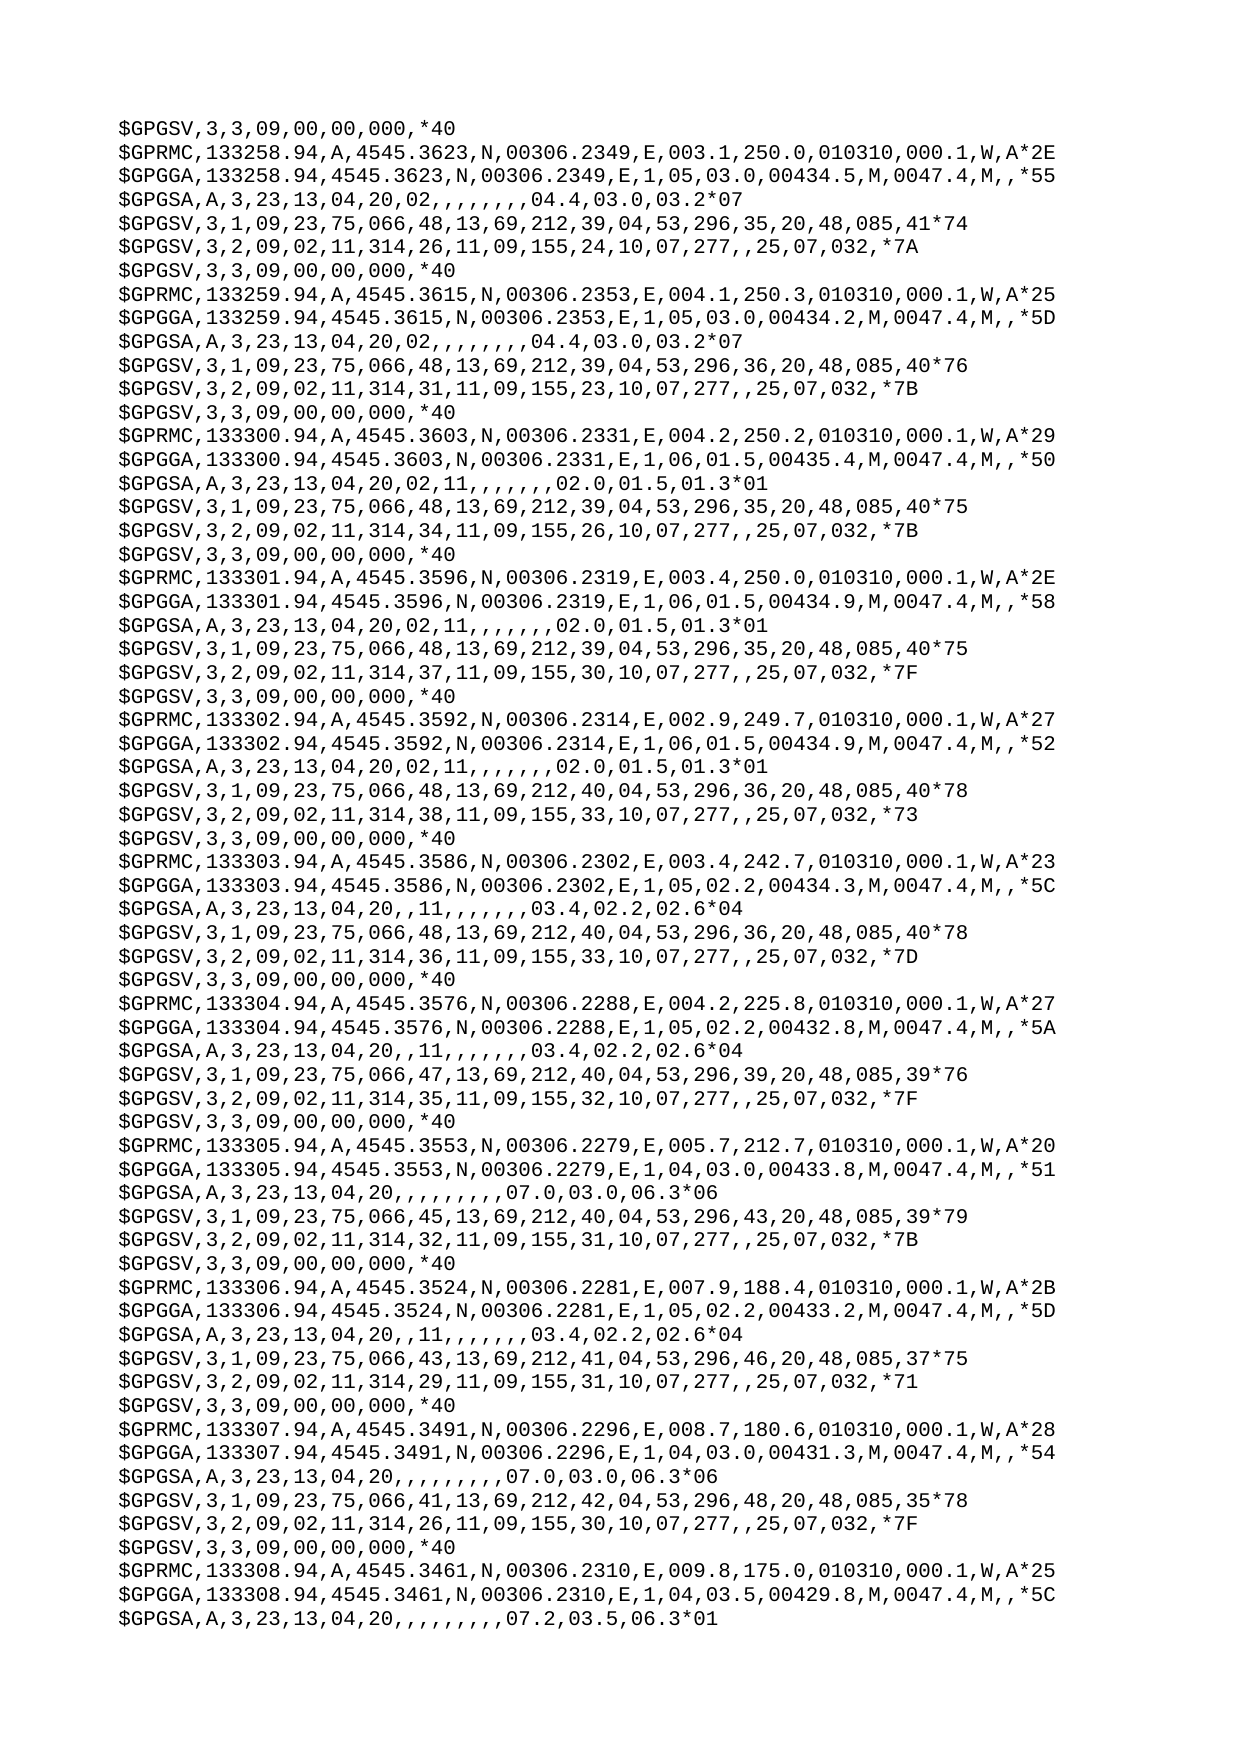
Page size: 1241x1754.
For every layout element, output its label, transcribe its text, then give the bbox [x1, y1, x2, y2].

text $GPGSV,3,3,09,00,00,000,*40 [118, 544, 1122, 567]
text $GPGSV,3,1,09,23,75,066,45,13,69,212,40,04,53,296,43,20,48,085,39*79 [118, 1206, 1122, 1229]
text $GPGSA,A,3,23,13,04,20,,11,,,,,,,03.4,02.2,02.6*04 [118, 1324, 1122, 1348]
text $GPGSV,3,2,09,02,11,314,37,11,09,155,30,10,07,277,,25,07,032,*7F [118, 662, 1122, 686]
text $GPRMC,133302.94,A,4545.3592,N,00306.2314,E,002.9,249.7,010310,000.1,W,A*27 [118, 709, 1122, 733]
text $GPGSV,3,2,09,02,11,314,34,11,09,155,26,10,07,277,,25,07,032,*7B [118, 520, 1122, 544]
text $GPGSV,3,3,09,00,00,000,*40 [118, 1395, 1122, 1419]
text $GPGGA,133258.94,4545.3623,N,00306.2349,E,1,05,03.0,00434.5,M,0047.4,M,,*55 [118, 165, 1122, 189]
text $GPGSA,A,3,23,13,04,20,,,,,,,,,07.2,03.5,06.3*01 [118, 1608, 1122, 1631]
text $GPRMC,133307.94,A,4545.3491,N,00306.2296,E,008.7,180.6,010310,000.1,W,A*28 [118, 1419, 1122, 1442]
text $GPGSA,A,3,23,13,04,20,,,,,,,,,07.0,03.0,06.3*06 [118, 1182, 1122, 1206]
text $GPRMC,133305.94,A,4545.3553,N,00306.2279,E,005.7,212.7,010310,000.1,W,A*20 [118, 1135, 1122, 1158]
text $GPGSV,3,1,09,23,75,066,48,13,69,212,39,04,53,296,35,20,48,085,41*74 [118, 213, 1122, 236]
text $GPGSV,3,1,09,23,75,066,48,13,69,212,40,04,53,296,36,20,48,085,40*78 [118, 780, 1122, 804]
text $GPGGA,133259.94,4545.3615,N,00306.2353,E,1,05,03.0,00434.2,M,0047.4,M,,*5D [118, 307, 1122, 331]
text $GPGGA,133305.94,4545.3553,N,00306.2279,E,1,04,03.0,00433.8,M,0047.4,M,,*51 [118, 1158, 1122, 1182]
text $GPRMC,133308.94,A,4545.3461,N,00306.2310,E,009.8,175.0,010310,000.1,W,A*25 [118, 1561, 1122, 1584]
text $GPGSV,3,3,09,00,00,000,*40 [118, 1253, 1122, 1277]
text $GPRMC,133300.94,A,4545.3603,N,00306.2331,E,004.2,250.2,010310,000.1,W,A*29 [118, 426, 1122, 449]
text $GPGGA,133302.94,4545.3592,N,00306.2314,E,1,06,01.5,00434.9,M,0047.4,M,,*52 [118, 733, 1122, 757]
text $GPGSV,3,2,09,02,11,314,31,11,09,155,23,10,07,277,,25,07,032,*7B [118, 378, 1122, 402]
text $GPGSA,A,3,23,13,04,20,02,,,,,,,,04.4,03.0,03.2*07 [118, 331, 1122, 354]
text $GPGGA,133301.94,4545.3596,N,00306.2319,E,1,06,01.5,00434.9,M,0047.4,M,,*58 [118, 591, 1122, 615]
text $GPGSV,3,3,09,00,00,000,*40 [118, 260, 1122, 284]
text $GPGSV,3,3,09,00,00,000,*40 [118, 827, 1122, 851]
text $GPGSV,3,2,09,02,11,314,26,11,09,155,24,10,07,277,,25,07,032,*7A [118, 236, 1122, 260]
text $GPGSV,3,2,09,02,11,314,32,11,09,155,31,10,07,277,,25,07,032,*7B [118, 1229, 1122, 1253]
text $GPGSV,3,1,09,23,75,066,48,13,69,212,39,04,53,296,35,20,48,085,40*75 [118, 638, 1122, 662]
text $GPGSA,A,3,23,13,04,20,,11,,,,,,,03.4,02.2,02.6*04 [118, 898, 1122, 922]
text $GPGSV,3,3,09,00,00,000,*40 [118, 118, 1122, 142]
text $GPGSV,3,1,09,23,75,066,41,13,69,212,42,04,53,296,48,20,48,085,35*78 [118, 1489, 1122, 1513]
text $GPGSV,3,3,09,00,00,000,*40 [118, 969, 1122, 993]
text $GPGSV,3,1,09,23,75,066,43,13,69,212,41,04,53,296,46,20,48,085,37*75 [118, 1348, 1122, 1371]
text $GPGGA,133308.94,4545.3461,N,00306.2310,E,1,04,03.5,00429.8,M,0047.4,M,,*5C [118, 1584, 1122, 1608]
text $GPRMC,133259.94,A,4545.3615,N,00306.2353,E,004.1,250.3,010310,000.1,W,A*25 [118, 284, 1122, 307]
text $GPRMC,133306.94,A,4545.3524,N,00306.2281,E,007.9,188.4,010310,000.1,W,A*2B [118, 1277, 1122, 1300]
text $GPGSA,A,3,23,13,04,20,,11,,,,,,,03.4,02.2,02.6*04 [118, 1040, 1122, 1064]
text $GPGSA,A,3,23,13,04,20,,,,,,,,,07.0,03.0,06.3*06 [118, 1466, 1122, 1489]
text $GPGSV,3,2,09,02,11,314,26,11,09,155,30,10,07,277,,25,07,032,*7F [118, 1513, 1122, 1537]
text $GPGSV,3,1,09,23,75,066,48,13,69,212,39,04,53,296,35,20,48,085,40*75 [118, 496, 1122, 520]
text $GPGSA,A,3,23,13,04,20,02,,,,,,,,04.4,03.0,03.2*07 [118, 189, 1122, 213]
text $GPGGA,133304.94,4545.3576,N,00306.2288,E,1,05,02.2,00432.8,M,0047.4,M,,*5A [118, 1017, 1122, 1040]
text $GPGSV,3,2,09,02,11,314,38,11,09,155,33,10,07,277,,25,07,032,*73 [118, 804, 1122, 827]
text $GPGSV,3,3,09,00,00,000,*40 [118, 1537, 1122, 1561]
text $GPGSV,3,1,09,23,75,066,48,13,69,212,39,04,53,296,36,20,48,085,40*76 [118, 354, 1122, 378]
text $GPGGA,133306.94,4545.3524,N,00306.2281,E,1,05,02.2,00433.2,M,0047.4,M,,*5D [118, 1300, 1122, 1324]
text $GPGSA,A,3,23,13,04,20,02,11,,,,,,,02.0,01.5,01.3*01 [118, 473, 1122, 496]
text $GPRMC,133301.94,A,4545.3596,N,00306.2319,E,003.4,250.0,010310,000.1,W,A*2E [118, 567, 1122, 591]
text $GPGSV,3,1,09,23,75,066,47,13,69,212,40,04,53,296,39,20,48,085,39*76 [118, 1064, 1122, 1088]
text $GPGSV,3,2,09,02,11,314,35,11,09,155,32,10,07,277,,25,07,032,*7F [118, 1088, 1122, 1111]
text $GPGSA,A,3,23,13,04,20,02,11,,,,,,,02.0,01.5,01.3*01 [118, 615, 1122, 638]
text $GPGSV,3,1,09,23,75,066,48,13,69,212,40,04,53,296,36,20,48,085,40*78 [118, 922, 1122, 946]
text $GPGSV,3,3,09,00,00,000,*40 [118, 402, 1122, 426]
text $GPGGA,133307.94,4545.3491,N,00306.2296,E,1,04,03.0,00431.3,M,0047.4,M,,*54 [118, 1442, 1122, 1466]
text $GPRMC,133258.94,A,4545.3623,N,00306.2349,E,003.1,250.0,010310,000.1,W,A*2E [118, 142, 1122, 165]
text $GPGSV,3,3,09,00,00,000,*40 [118, 686, 1122, 709]
text $GPGSV,3,3,09,00,00,000,*40 [118, 1111, 1122, 1135]
text $GPGSV,3,2,09,02,11,314,29,11,09,155,31,10,07,277,,25,07,032,*71 [118, 1371, 1122, 1395]
text $GPGSA,A,3,23,13,04,20,02,11,,,,,,,02.0,01.5,01.3*01 [118, 757, 1122, 780]
text $GPGSV,3,2,09,02,11,314,36,11,09,155,33,10,07,277,,25,07,032,*7D [118, 946, 1122, 969]
text $GPGGA,133303.94,4545.3586,N,00306.2302,E,1,05,02.2,00434.3,M,0047.4,M,,*5C [118, 875, 1122, 898]
text $GPRMC,133303.94,A,4545.3586,N,00306.2302,E,003.4,242.7,010310,000.1,W,A*23 [118, 851, 1122, 875]
text $GPRMC,133304.94,A,4545.3576,N,00306.2288,E,004.2,225.8,010310,000.1,W,A*27 [118, 993, 1122, 1017]
text $GPGGA,133300.94,4545.3603,N,00306.2331,E,1,06,01.5,00435.4,M,0047.4,M,,*50 [118, 449, 1122, 473]
